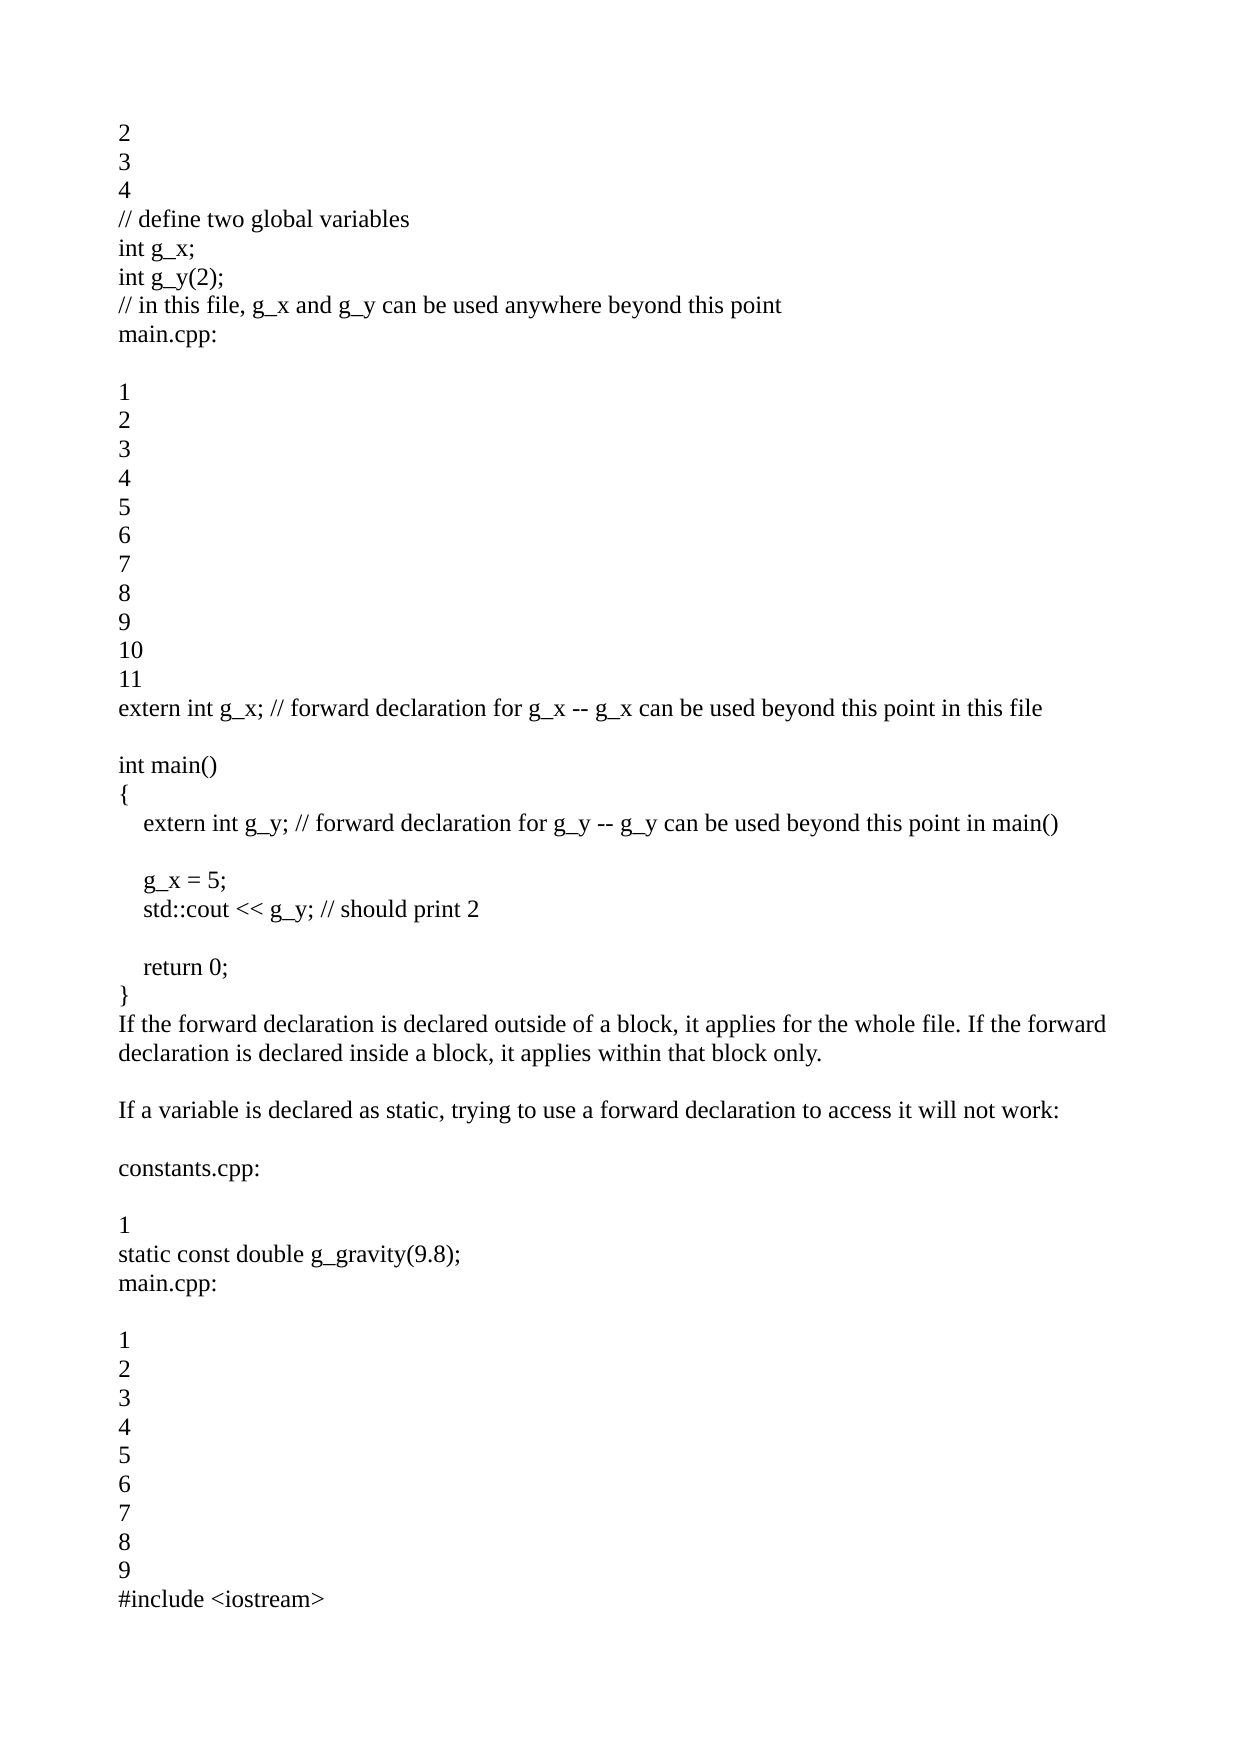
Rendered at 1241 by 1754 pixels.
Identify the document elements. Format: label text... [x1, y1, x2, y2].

text 6 [118, 521, 1122, 549]
text #include <iostream> [118, 1584, 1122, 1613]
text 8 [118, 1527, 1122, 1556]
text return 0; [118, 952, 1122, 981]
text If a variable is declared as static, trying to use a forward declaration to access it will not work: [118, 1096, 1122, 1124]
text constants.cpp: [118, 1153, 1122, 1182]
text If the forward declaration is declared outside of a block, it applies for the whole file. If the forward declaration is declared inside a block, it applies within that block only. [118, 1009, 1122, 1067]
text std::cout << g_y; // should print 2 [118, 894, 1122, 923]
text g_x = 5; [118, 866, 1122, 894]
text 11 [118, 664, 1122, 693]
text 8 [118, 578, 1122, 607]
text { [118, 779, 1122, 808]
text main.cpp: [118, 1268, 1122, 1297]
text int g_y(2); [118, 262, 1122, 291]
text 3 [118, 434, 1122, 463]
text 9 [118, 607, 1122, 636]
text 4 [118, 1412, 1122, 1441]
text 6 [118, 1469, 1122, 1498]
text // define two global variables [118, 204, 1122, 233]
text int main() [118, 751, 1122, 779]
text main.cpp: [118, 319, 1122, 348]
text 5 [118, 1441, 1122, 1469]
text 1 [118, 1211, 1122, 1239]
text static const double g_gravity(9.8); [118, 1239, 1122, 1268]
text // in this file, g_x and g_y can be used anywhere beyond this point [118, 291, 1122, 319]
text 1 [118, 377, 1122, 406]
text extern int g_y; // forward declaration for g_y -- g_y can be used beyond this point in main() [118, 808, 1122, 837]
text 2 [118, 118, 1122, 147]
text 3 [118, 1383, 1122, 1412]
text 4 [118, 176, 1122, 204]
text 4 [118, 463, 1122, 492]
text 9 [118, 1556, 1122, 1584]
text 7 [118, 549, 1122, 578]
text 2 [118, 1354, 1122, 1383]
text 5 [118, 492, 1122, 521]
text 7 [118, 1498, 1122, 1527]
text 1 [118, 1326, 1122, 1354]
text 3 [118, 147, 1122, 176]
text } [118, 981, 1122, 1009]
text extern int g_x; // forward declaration for g_x -- g_x can be used beyond this point in this file [118, 693, 1122, 722]
text int g_x; [118, 233, 1122, 262]
text 10 [118, 636, 1122, 664]
text 2 [118, 406, 1122, 434]
